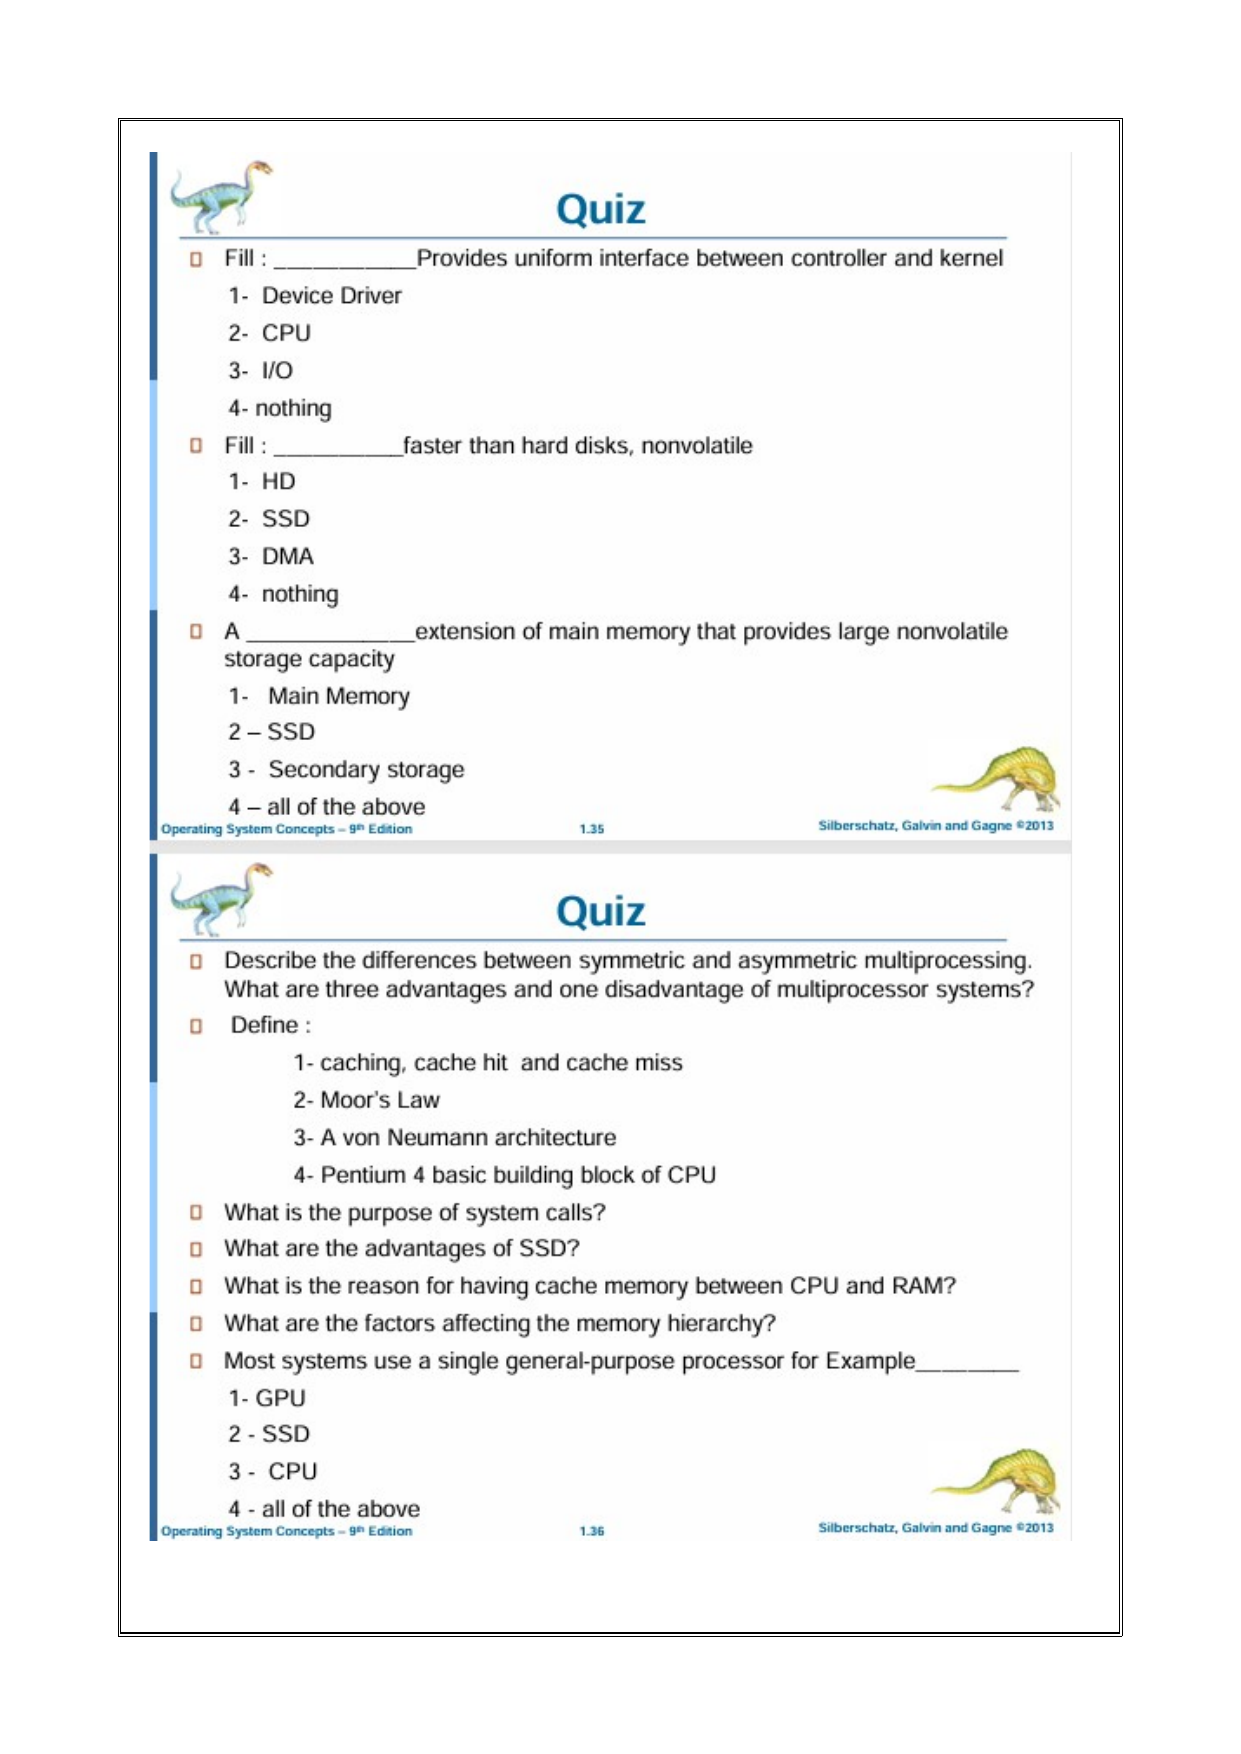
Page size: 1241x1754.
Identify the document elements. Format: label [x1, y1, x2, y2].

picture [149, 152, 1073, 1541]
